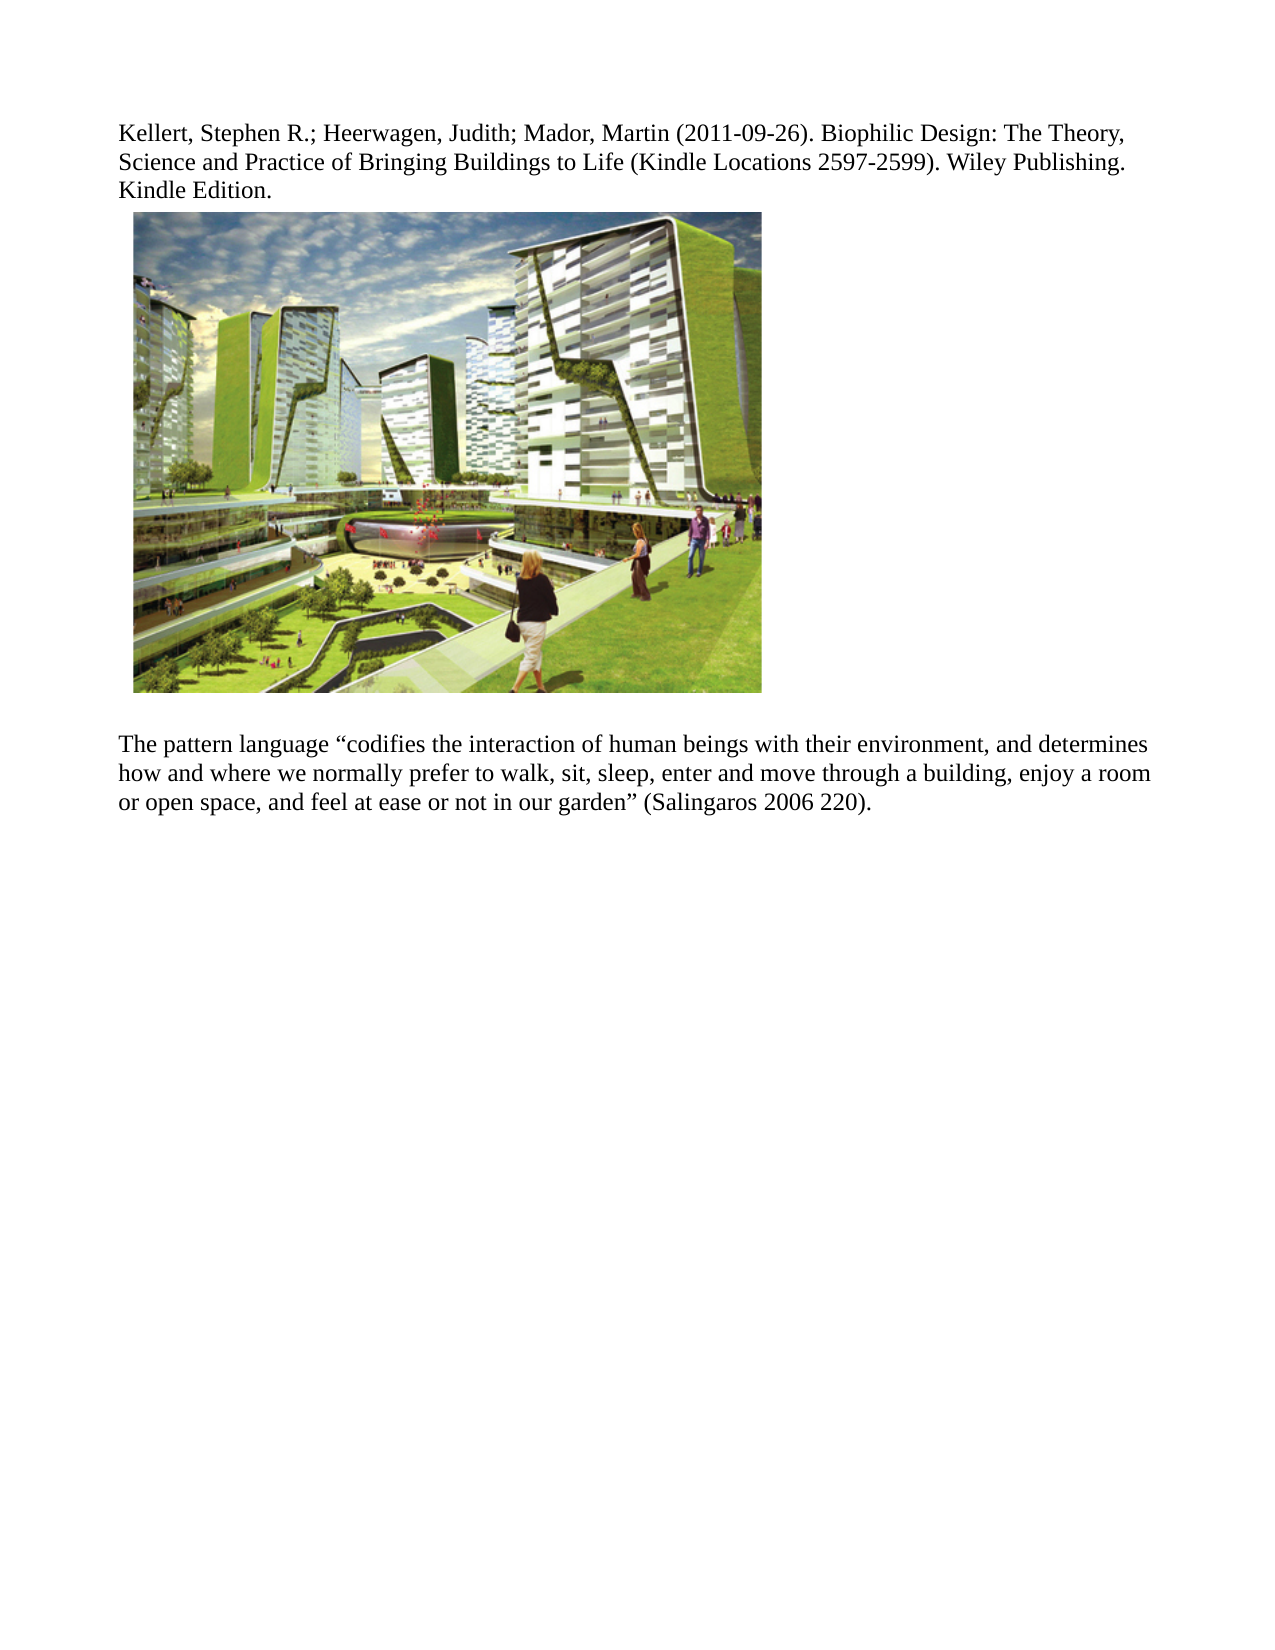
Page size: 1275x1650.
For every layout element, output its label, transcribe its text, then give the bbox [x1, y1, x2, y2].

text Kellert, Stephen R.; Heerwagen, Judith; Mador, Martin (2011-09-26). Biophilic Design: The Theory, Science and Practice of Bringing Buildings to Life (Kindle Locations 2597-2599). Wiley Publishing. Kindle Edition. [118, 118, 1157, 204]
picture [133, 212, 762, 693]
text The pattern language “codifies the interaction of human beings with their environment, and determines how and where we normally prefer to walk, sit, sleep, enter and move through a building, enjoy a room or open space, and feel at ease or not in our garden” (Salingaros 2006 220). [118, 729, 1157, 816]
